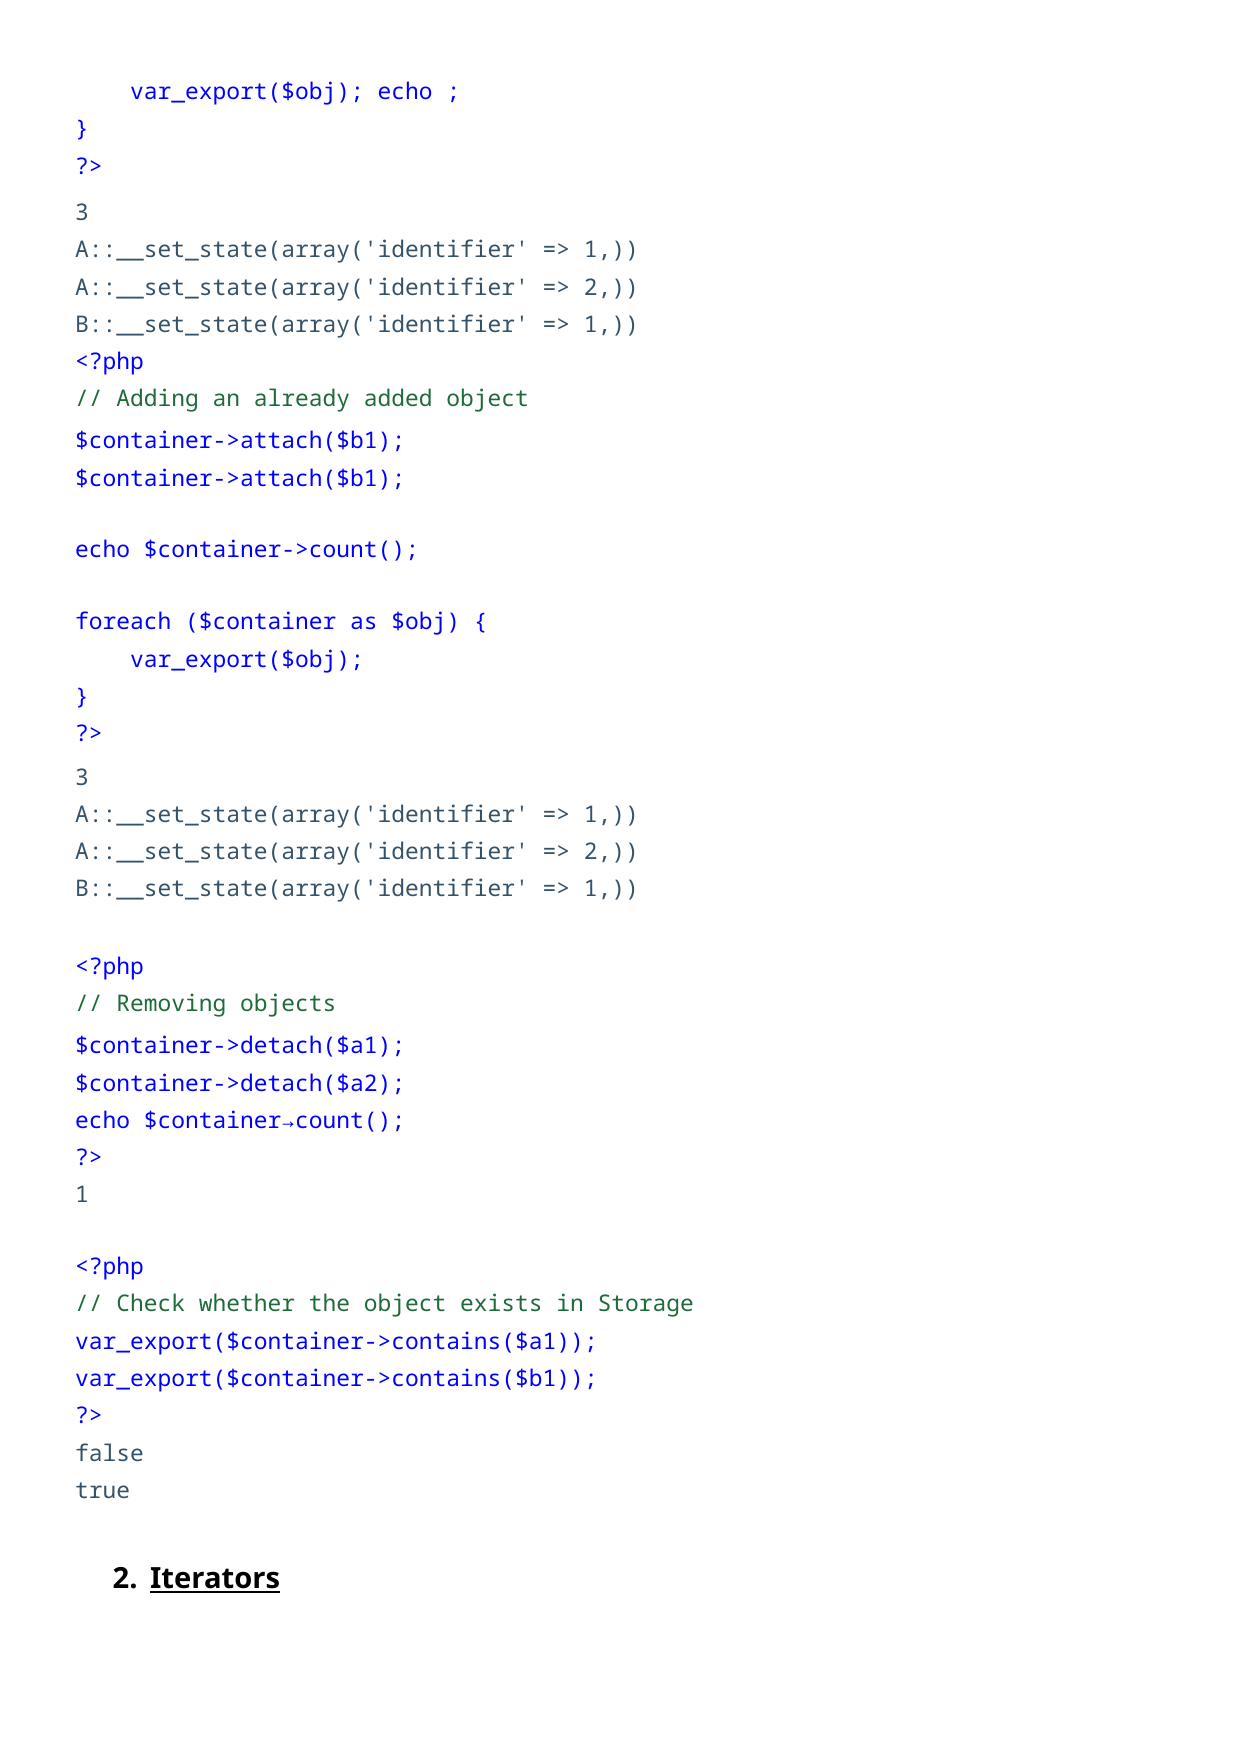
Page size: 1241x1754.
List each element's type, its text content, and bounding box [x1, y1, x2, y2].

text // Check whether the object exists in Storage [75, 1287, 1166, 1318]
text $container->attach($b1); [75, 424, 1166, 456]
text A::__set_state(array('identifier' => 2,)) [75, 270, 1166, 302]
text 3 [75, 760, 1166, 792]
text B::__set_state(array('identifier' => 1,)) [75, 308, 1166, 339]
text var_export($container->contains($a1)); [75, 1324, 1166, 1356]
text echo $container→count(); [75, 1104, 1166, 1135]
text <?php [75, 1250, 1166, 1281]
text ?> [75, 149, 1166, 181]
text } [75, 112, 1166, 143]
text true [75, 1474, 1166, 1505]
text A::__set_state(array('identifier' => 1,)) [75, 233, 1166, 264]
list Iterators [112, 1557, 1166, 1597]
text // Removing objects [75, 987, 1166, 1018]
text 1 [75, 1178, 1166, 1209]
text $container->attach($b1); [75, 462, 1166, 493]
text false [75, 1436, 1166, 1468]
text A::__set_state(array('identifier' => 1,)) [75, 798, 1166, 829]
text echo $container->count(); [75, 533, 1166, 564]
text var_export($obj); echo ; [75, 75, 1166, 106]
text $container->detach($a2); [75, 1066, 1166, 1098]
text // Adding an already added object [75, 382, 1166, 413]
text var_export($obj); [75, 643, 1166, 674]
text ?> [75, 1141, 1166, 1172]
text B::__set_state(array('identifier' => 1,)) [75, 872, 1166, 903]
text } [75, 680, 1166, 711]
text 3 [75, 196, 1166, 227]
text A::__set_state(array('identifier' => 2,)) [75, 835, 1166, 866]
text var_export($container->contains($b1)); [75, 1362, 1166, 1393]
text foreach ($container as $obj) { [75, 605, 1166, 637]
text <?php [75, 345, 1166, 376]
text ?> [75, 717, 1166, 748]
text <?php [75, 950, 1166, 981]
text ?> [75, 1399, 1166, 1430]
text $container->detach($a1); [75, 1029, 1166, 1060]
